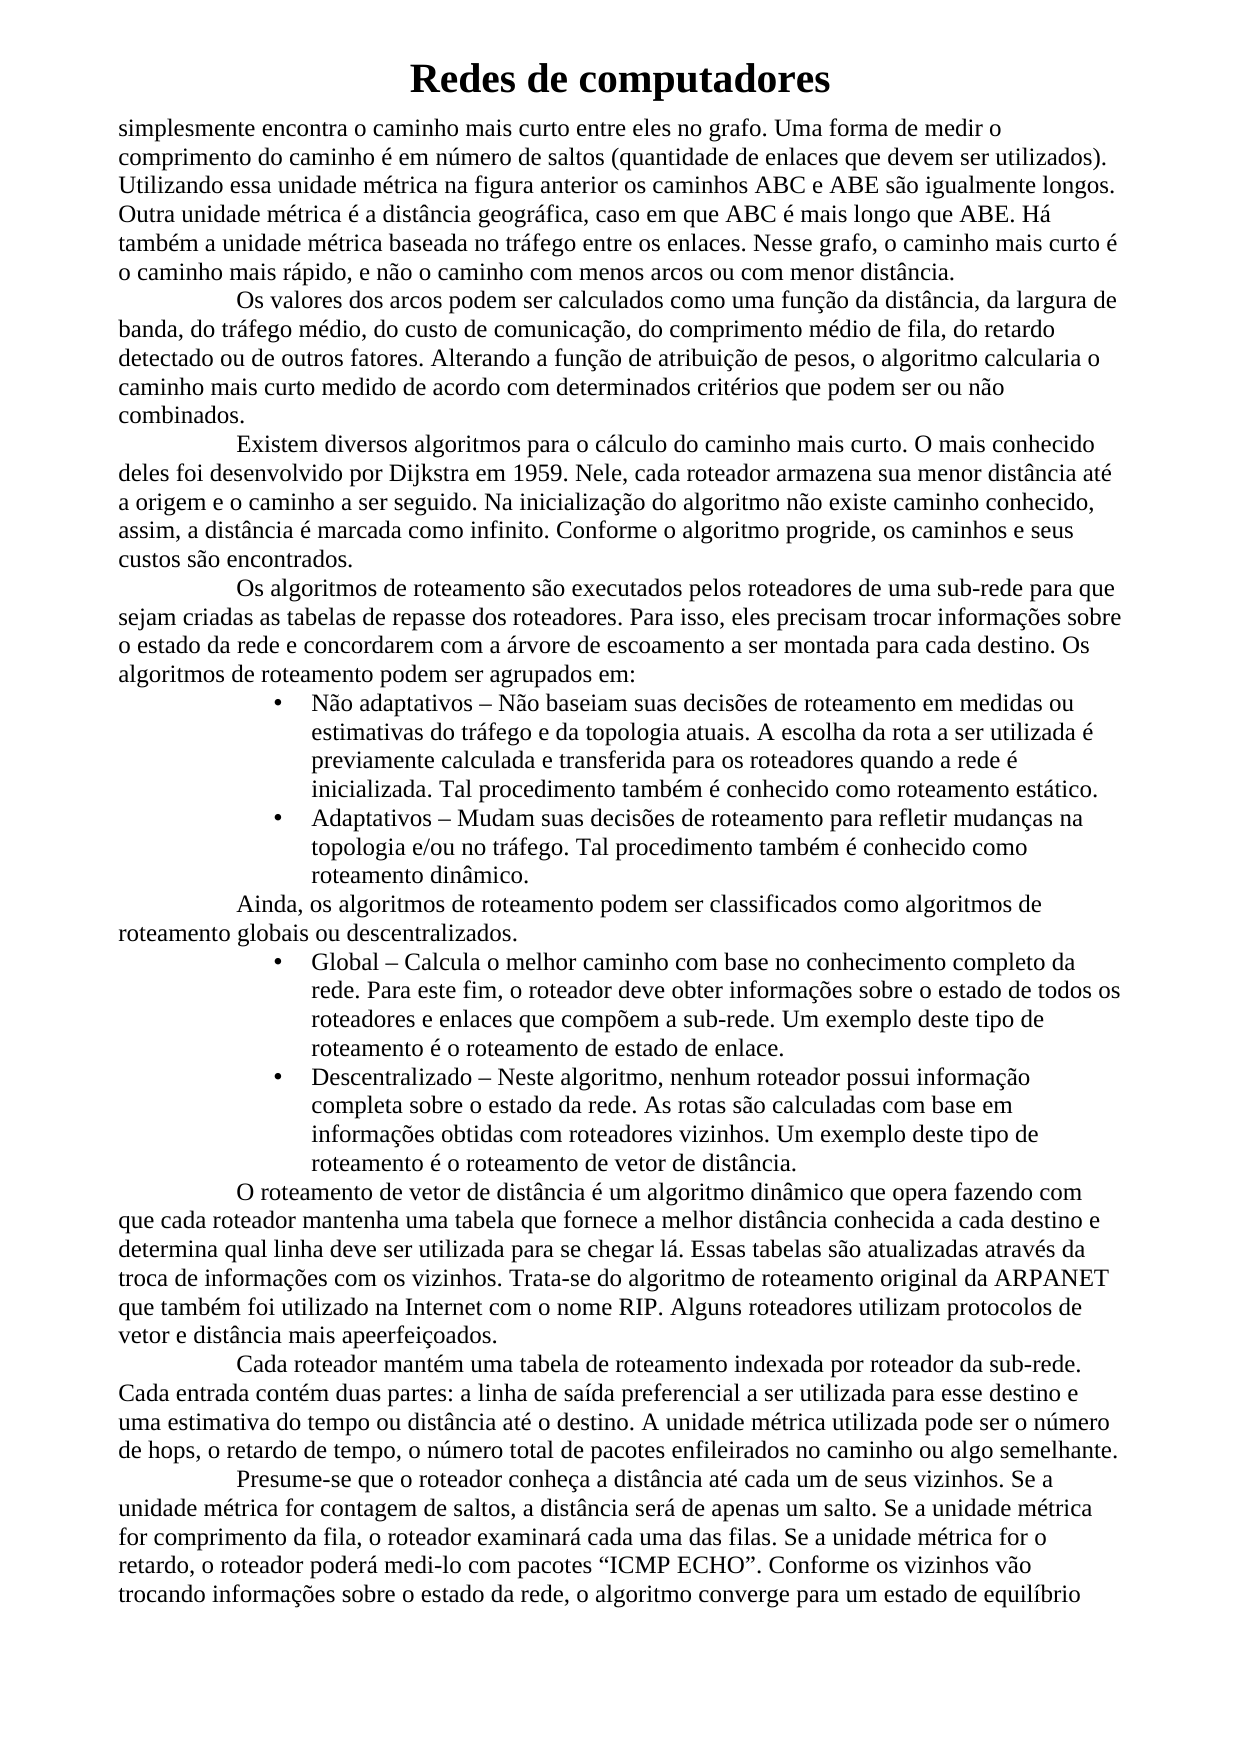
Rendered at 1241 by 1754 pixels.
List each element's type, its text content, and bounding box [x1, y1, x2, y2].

text O roteamento de vetor de distância é um algoritmo dinâmico que opera fazendo com que cada roteador mantenha uma tabela que fornece a melhor distância conhecida a cada destino e determina qual linha deve ser utilizada para se chegar lá. Essas tabelas são atualizadas através da troca de informações com os vizinhos. Trata-se do algoritmo de roteamento original da ARPANET que também foi utilizado na Internet com o nome RIP. Alguns roteadores utilizam protocolos de vetor e distância mais apeerfeiçoados. [118, 1177, 1122, 1349]
text Existem diversos algoritmos para o cálculo do caminho mais curto. O mais conhecido deles foi desenvolvido por Dijkstra em 1959. Nele, cada roteador armazena sua menor distância até a origem e o caminho a ser seguido. Na inicialização do algoritmo não existe caminho conhecido, assim, a distância é marcada como infinito. Conforme o algoritmo progride, os caminhos e seus custos são encontrados. [118, 429, 1122, 573]
text Os algoritmos de roteamento são executados pelos roteadores de uma sub-rede para que sejam criadas as tabelas de repasse dos roteadores. Para isso, eles precisam trocar informações sobre o estado da rede e concordarem com a árvore de escoamento a ser montada para cada destino. Os algoritmos de roteamento podem ser agrupados em: [118, 573, 1122, 688]
text Cada roteador mantém uma tabela de roteamento indexada por roteador da sub-rede. Cada entrada contém duas partes: a linha de saída preferencial a ser utilizada para esse destino e uma estimativa do tempo ou distância até o destino. A unidade métrica utilizada pode ser o número de hops, o retardo de tempo, o número total de pacotes enfileirados no caminho ou algo semelhante. [118, 1349, 1122, 1464]
text simplesmente encontra o caminho mais curto entre eles no grafo. Uma forma de medir o comprimento do caminho é em número de saltos (quantidade de enlaces que devem ser utilizados). Utilizando essa unidade métrica na figura anterior os caminhos ABC e ABE são igualmente longos. Outra unidade métrica é a distância geográfica, caso em que ABC é mais longo que ABE. Há também a unidade métrica baseada no tráfego entre os enlaces. Nesse grafo, o caminho mais curto é o caminho mais rápido, e não o caminho com menos arcos ou com menor distância. [118, 113, 1122, 285]
text Os valores dos arcos podem ser calculados como uma função da distância, da largura de banda, do tráfego médio, do custo de comunicação, do comprimento médio de fila, do retardo detectado ou de outros fatores. Alterando a função de atribuição de pesos, o algoritmo calcularia o caminho mais curto medido de acordo com determinados critérios que podem ser ou não combinados. [118, 285, 1122, 429]
text Presume-se que o roteador conheça a distância até cada um de seus vizinhos. Se a unidade métrica for contagem de saltos, a distância será de apenas um salto. Se a unidade métrica for comprimento da fila, o roteador examinará cada uma das filas. Se a unidade métrica for o retardo, o roteador poderá medi-lo com pacotes “ICMP ECHO”. Conforme os vizinhos vão trocando informações sobre o estado da rede, o algoritmo converge para um estado de equilíbrio [118, 1464, 1122, 1608]
list Descentralizado – Neste algoritmo, nenhum roteador possui informação completa sobre o estado da rede. As rotas são calculadas com base em informações obtidas com roteadores vizinhos. Um exemplo deste tipo de roteamento é o roteamento de vetor de distância. [274, 1062, 1122, 1177]
list Global – Calcula o melhor caminho com base no conhecimento completo da rede. Para este fim, o roteador deve obter informações sobre o estado de todos os roteadores e enlaces que compõem a sub-rede. Um exemplo deste tipo de roteamento é o roteamento de estado de enlace. [274, 947, 1122, 1062]
list Adaptativos – Mudam suas decisões de roteamento para refletir mudanças na topologia e/ou no tráfego. Tal procedimento também é conhecido como roteamento dinâmico. [274, 803, 1122, 889]
list Não adaptativos – Não baseiam suas decisões de roteamento em medidas ou estimativas do tráfego e da topologia atuais. A escolha da rota a ser utilizada é previamente calculada e transferida para os roteadores quando a rede é inicializada. Tal procedimento também é conhecido como roteamento estático. [274, 688, 1122, 803]
text Ainda, os algoritmos de roteamento podem ser classificados como algoritmos de roteamento globais ou descentralizados. [118, 889, 1122, 947]
